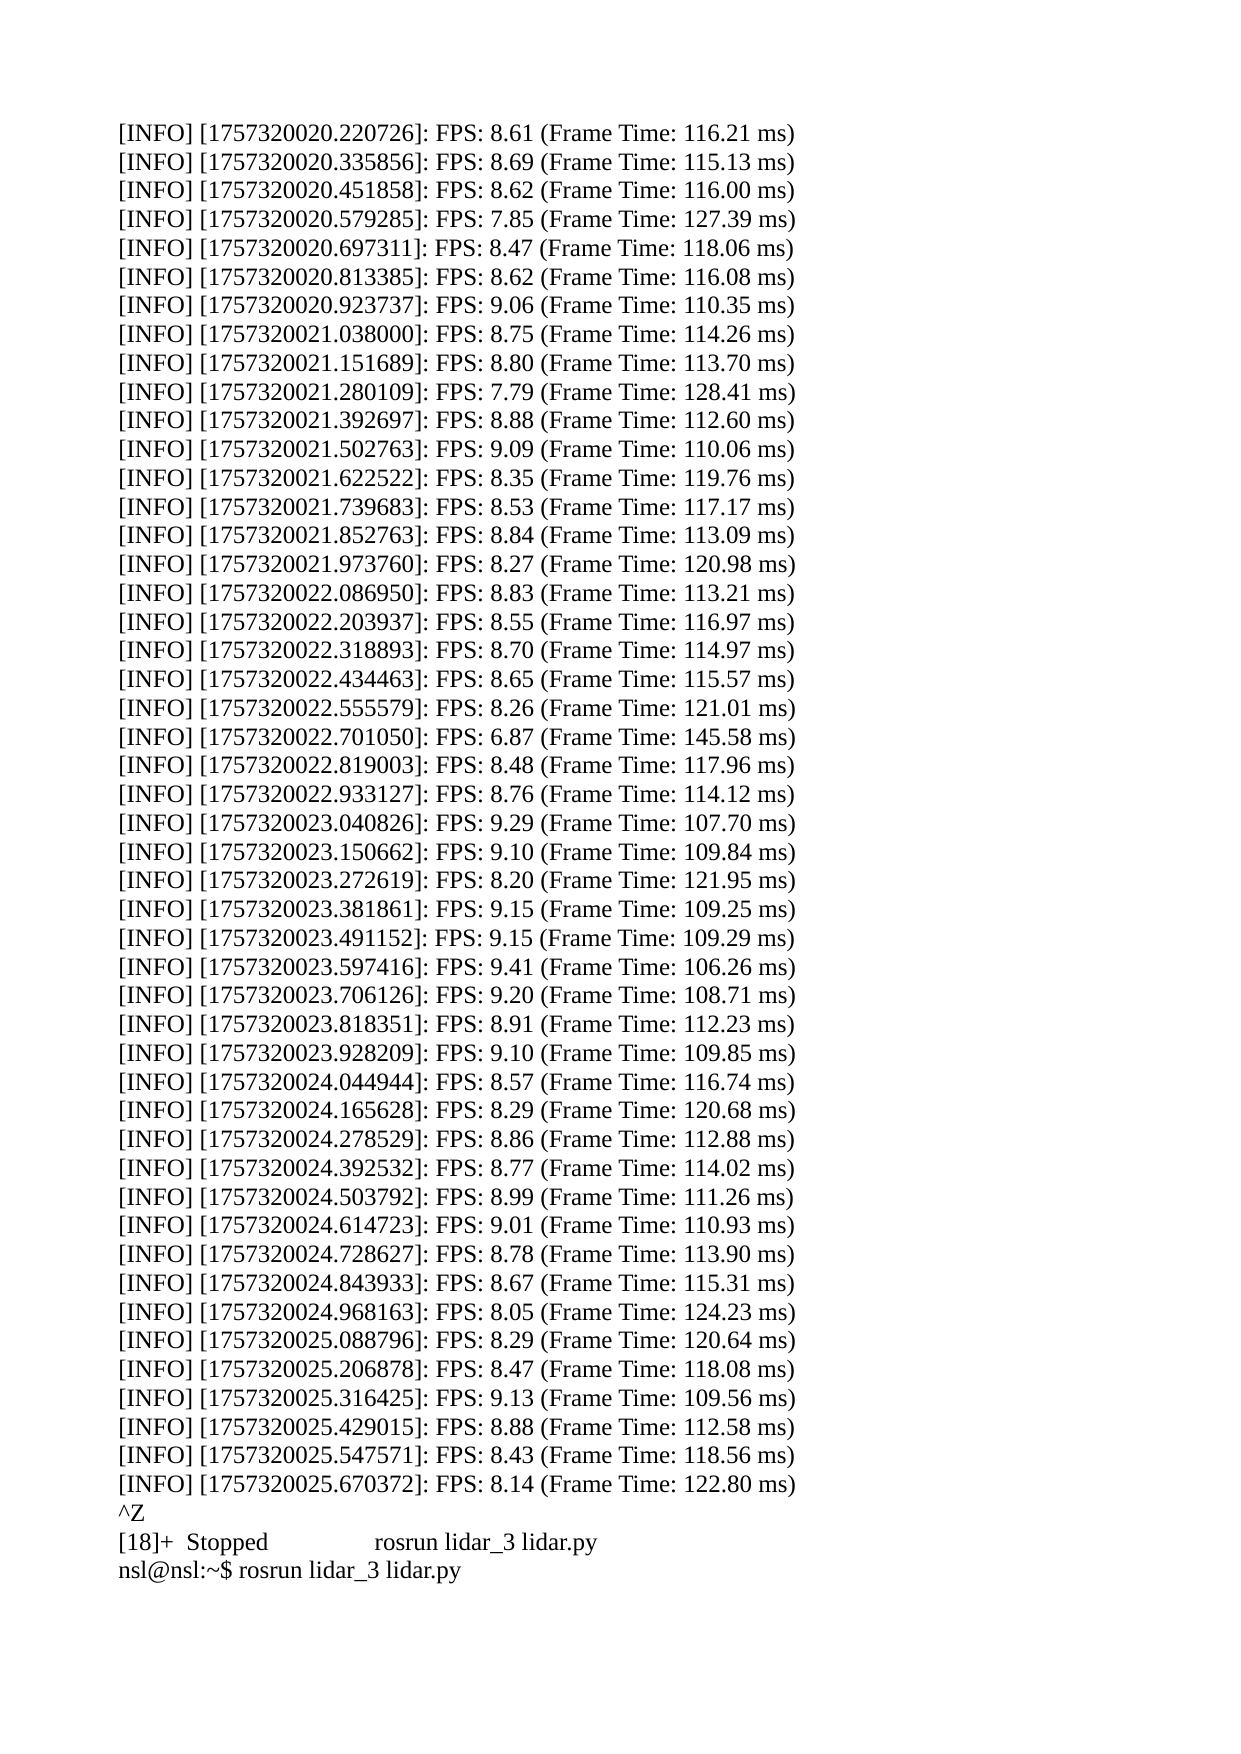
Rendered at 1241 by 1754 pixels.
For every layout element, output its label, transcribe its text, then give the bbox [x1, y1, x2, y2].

text [INFO] [1757320024.044944]: FPS: 8.57 (Frame Time: 116.74 ms) [118, 1067, 1122, 1096]
text ^Z [118, 1498, 1122, 1527]
text [INFO] [1757320022.933127]: FPS: 8.76 (Frame Time: 114.12 ms) [118, 779, 1122, 808]
text [INFO] [1757320021.280109]: FPS: 7.79 (Frame Time: 128.41 ms) [118, 377, 1122, 406]
text [INFO] [1757320021.622522]: FPS: 8.35 (Frame Time: 119.76 ms) [118, 463, 1122, 492]
text [INFO] [1757320023.381861]: FPS: 9.15 (Frame Time: 109.25 ms) [118, 894, 1122, 923]
text [INFO] [1757320021.852763]: FPS: 8.84 (Frame Time: 113.09 ms) [118, 521, 1122, 549]
text [INFO] [1757320021.973760]: FPS: 8.27 (Frame Time: 120.98 ms) [118, 549, 1122, 578]
text [INFO] [1757320021.739683]: FPS: 8.53 (Frame Time: 117.17 ms) [118, 492, 1122, 521]
text [INFO] [1757320023.491152]: FPS: 9.15 (Frame Time: 109.29 ms) [118, 923, 1122, 952]
text [INFO] [1757320025.670372]: FPS: 8.14 (Frame Time: 122.80 ms) [118, 1469, 1122, 1498]
text [INFO] [1757320023.818351]: FPS: 8.91 (Frame Time: 112.23 ms) [118, 1009, 1122, 1038]
text [INFO] [1757320025.316425]: FPS: 9.13 (Frame Time: 109.56 ms) [118, 1383, 1122, 1412]
text [INFO] [1757320020.220726]: FPS: 8.61 (Frame Time: 116.21 ms) [118, 118, 1122, 147]
text [INFO] [1757320024.728627]: FPS: 8.78 (Frame Time: 113.90 ms) [118, 1239, 1122, 1268]
text [INFO] [1757320020.923737]: FPS: 9.06 (Frame Time: 110.35 ms) [118, 291, 1122, 319]
text nsl@nsl:~$ rosrun lidar_3 lidar.py [118, 1556, 1122, 1584]
text [INFO] [1757320024.614723]: FPS: 9.01 (Frame Time: 110.93 ms) [118, 1211, 1122, 1239]
text [INFO] [1757320022.318893]: FPS: 8.70 (Frame Time: 114.97 ms) [118, 636, 1122, 664]
text [18]+ Stopped rosrun lidar_3 lidar.py [118, 1527, 1122, 1556]
text [INFO] [1757320020.579285]: FPS: 7.85 (Frame Time: 127.39 ms) [118, 204, 1122, 233]
text [INFO] [1757320022.701050]: FPS: 6.87 (Frame Time: 145.58 ms) [118, 722, 1122, 751]
text [INFO] [1757320024.278529]: FPS: 8.86 (Frame Time: 112.88 ms) [118, 1124, 1122, 1153]
text [INFO] [1757320020.813385]: FPS: 8.62 (Frame Time: 116.08 ms) [118, 262, 1122, 291]
text [INFO] [1757320023.706126]: FPS: 9.20 (Frame Time: 108.71 ms) [118, 981, 1122, 1009]
text [INFO] [1757320023.597416]: FPS: 9.41 (Frame Time: 106.26 ms) [118, 952, 1122, 981]
text [INFO] [1757320024.503792]: FPS: 8.99 (Frame Time: 111.26 ms) [118, 1182, 1122, 1211]
text [INFO] [1757320021.392697]: FPS: 8.88 (Frame Time: 112.60 ms) [118, 406, 1122, 434]
text [INFO] [1757320022.555579]: FPS: 8.26 (Frame Time: 121.01 ms) [118, 693, 1122, 722]
text [INFO] [1757320023.150662]: FPS: 9.10 (Frame Time: 109.84 ms) [118, 837, 1122, 866]
text [INFO] [1757320022.086950]: FPS: 8.83 (Frame Time: 113.21 ms) [118, 578, 1122, 607]
text [INFO] [1757320024.165628]: FPS: 8.29 (Frame Time: 120.68 ms) [118, 1096, 1122, 1124]
text [INFO] [1757320021.502763]: FPS: 9.09 (Frame Time: 110.06 ms) [118, 434, 1122, 463]
text [INFO] [1757320020.697311]: FPS: 8.47 (Frame Time: 118.06 ms) [118, 233, 1122, 262]
text [INFO] [1757320022.203937]: FPS: 8.55 (Frame Time: 116.97 ms) [118, 607, 1122, 636]
text [INFO] [1757320024.968163]: FPS: 8.05 (Frame Time: 124.23 ms) [118, 1297, 1122, 1326]
text [INFO] [1757320020.335856]: FPS: 8.69 (Frame Time: 115.13 ms) [118, 147, 1122, 176]
text [INFO] [1757320021.038000]: FPS: 8.75 (Frame Time: 114.26 ms) [118, 319, 1122, 348]
text [INFO] [1757320021.151689]: FPS: 8.80 (Frame Time: 113.70 ms) [118, 348, 1122, 377]
text [INFO] [1757320025.429015]: FPS: 8.88 (Frame Time: 112.58 ms) [118, 1412, 1122, 1441]
text [INFO] [1757320022.819003]: FPS: 8.48 (Frame Time: 117.96 ms) [118, 751, 1122, 779]
text [INFO] [1757320022.434463]: FPS: 8.65 (Frame Time: 115.57 ms) [118, 664, 1122, 693]
text [INFO] [1757320025.206878]: FPS: 8.47 (Frame Time: 118.08 ms) [118, 1354, 1122, 1383]
text [INFO] [1757320025.088796]: FPS: 8.29 (Frame Time: 120.64 ms) [118, 1326, 1122, 1354]
text [INFO] [1757320023.040826]: FPS: 9.29 (Frame Time: 107.70 ms) [118, 808, 1122, 837]
text [INFO] [1757320024.392532]: FPS: 8.77 (Frame Time: 114.02 ms) [118, 1153, 1122, 1182]
text [INFO] [1757320023.928209]: FPS: 9.10 (Frame Time: 109.85 ms) [118, 1038, 1122, 1067]
text [INFO] [1757320025.547571]: FPS: 8.43 (Frame Time: 118.56 ms) [118, 1441, 1122, 1469]
text [INFO] [1757320023.272619]: FPS: 8.20 (Frame Time: 121.95 ms) [118, 866, 1122, 894]
text [INFO] [1757320020.451858]: FPS: 8.62 (Frame Time: 116.00 ms) [118, 176, 1122, 204]
text [INFO] [1757320024.843933]: FPS: 8.67 (Frame Time: 115.31 ms) [118, 1268, 1122, 1297]
